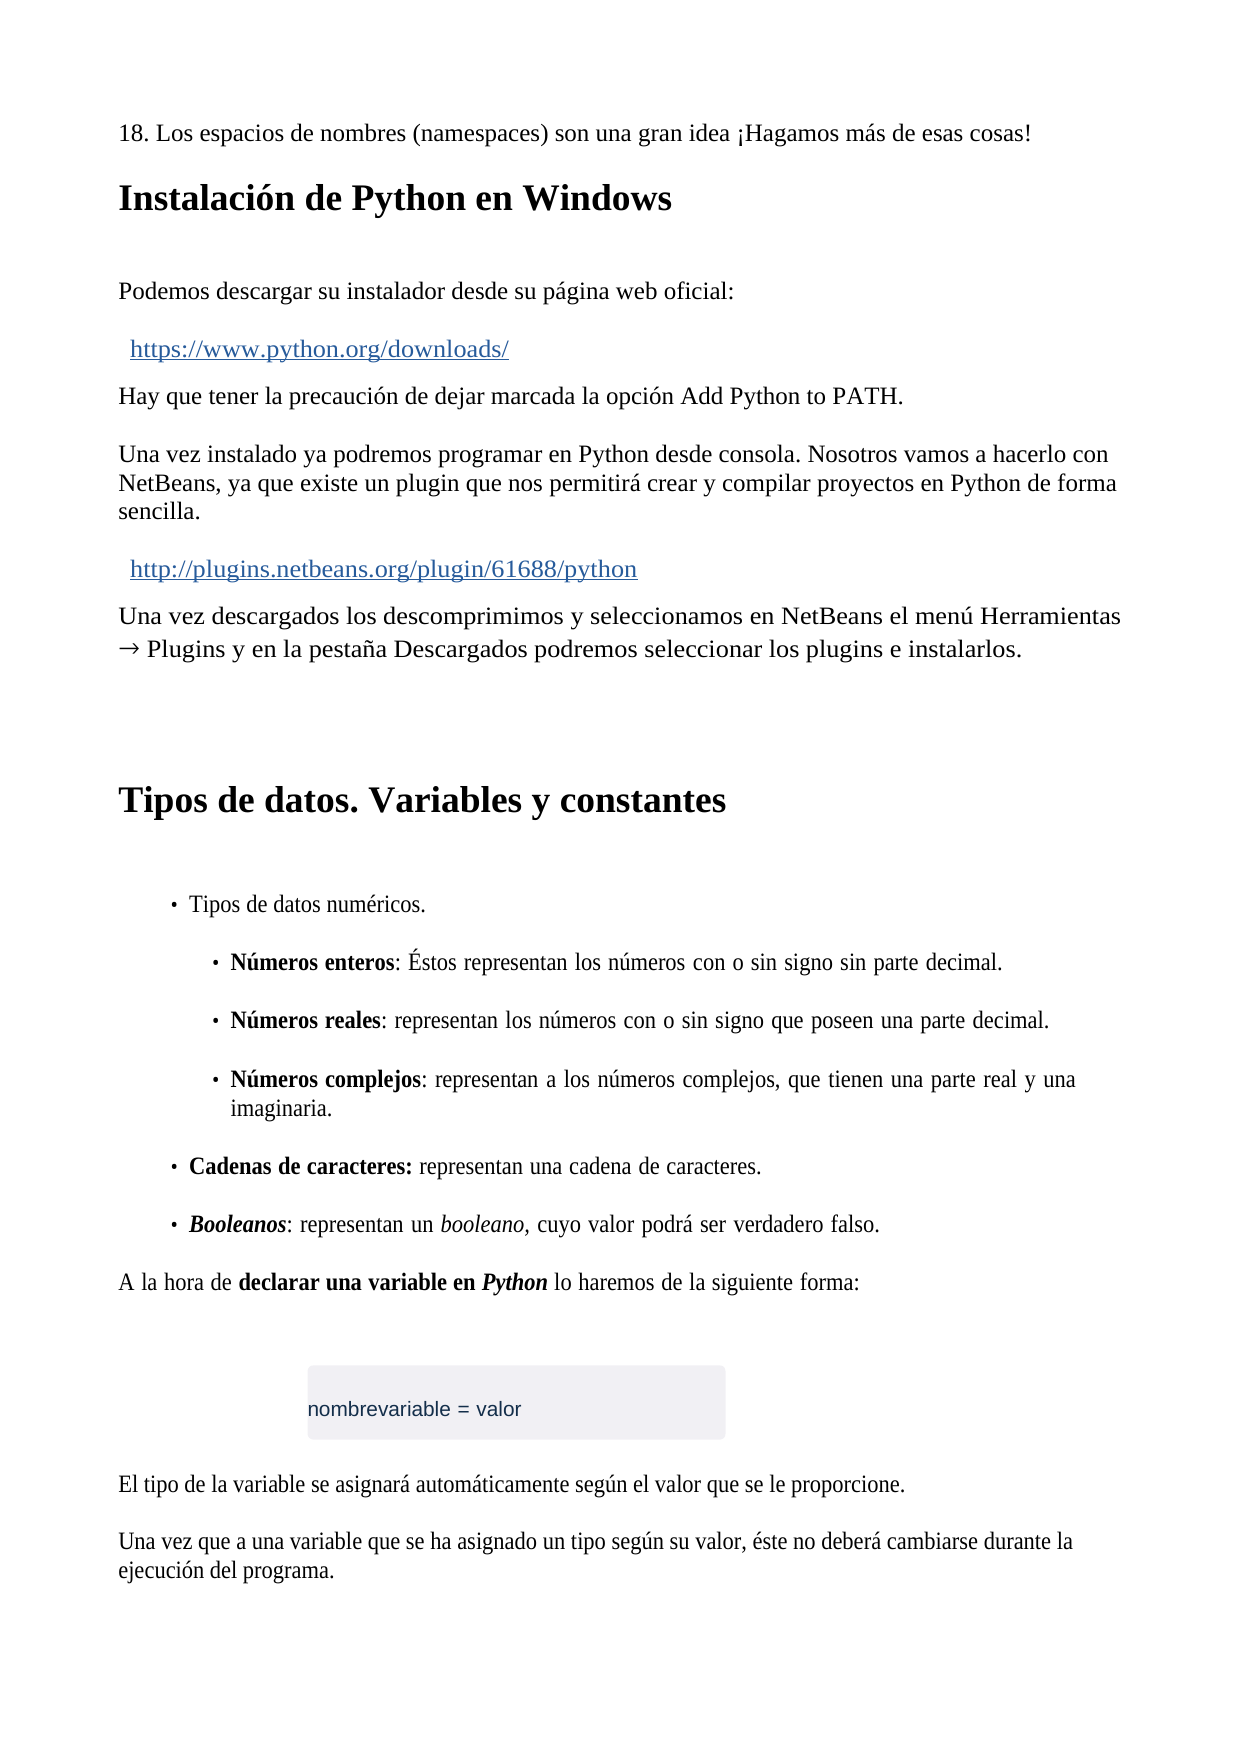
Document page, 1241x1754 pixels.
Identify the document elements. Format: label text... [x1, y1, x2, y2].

text https://www.python.org/downloads/ [130, 334, 1122, 362]
text 18. Los espacios de nombres (namespaces) son una gran idea ¡Hagamos más de esas cosas! [118, 118, 1122, 147]
text Hay que tener la precaución de dejar marcada la opción Add Python to PATH. [118, 381, 1122, 410]
list Números reales: representan los números con o sin signo que poseen una parte decimal. [212, 1006, 1122, 1035]
text El tipo de la variable se asignará automáticamente según el valor que se le proporcione. [118, 1469, 1122, 1497]
text Tipos de datos. Variables y constantes [118, 777, 1122, 820]
text Instalación de Python en Windows [118, 176, 1122, 219]
list Booleanos: representan un booleano, cuyo valor podrá ser verdadero falso. [170, 1209, 1122, 1238]
text Una vez que a una variable que se ha asignado un tipo según su valor, éste no deberá cambiarse durante la ejecución del programa. [118, 1526, 1122, 1584]
list Tipos de datos numéricos. [170, 889, 1122, 918]
text Una vez descargados los descomprimimos y seleccionamos en NetBeans el menú Herramientas 🡒 Plugins y en la pestaña Descargados podremos seleccionar los plugins e instalarlos. [118, 601, 1122, 663]
list Números enteros: Éstos representan los números con o sin signo sin parte decimal. [212, 947, 1122, 977]
text http://plugins.netbeans.org/plugin/61688/python [130, 554, 1122, 583]
text A la hora de declarar una variable en Python lo haremos de la siguiente forma: [118, 1267, 1122, 1296]
list Números complejos: representan a los números complejos, que tienen una parte real y una imaginaria. [212, 1064, 1122, 1122]
list Cadenas de caracteres: representan una cadena de caracteres. [170, 1151, 1122, 1180]
text Podemos descargar su instalador desde su página web oficial: [118, 276, 1122, 305]
text Una vez instalado ya podremos programar en Python desde consola. Nosotros vamos a hacerlo con NetBeans, ya que existe un plugin que nos permitirá crear y compilar proyectos en Python de forma sencilla. [118, 439, 1122, 525]
